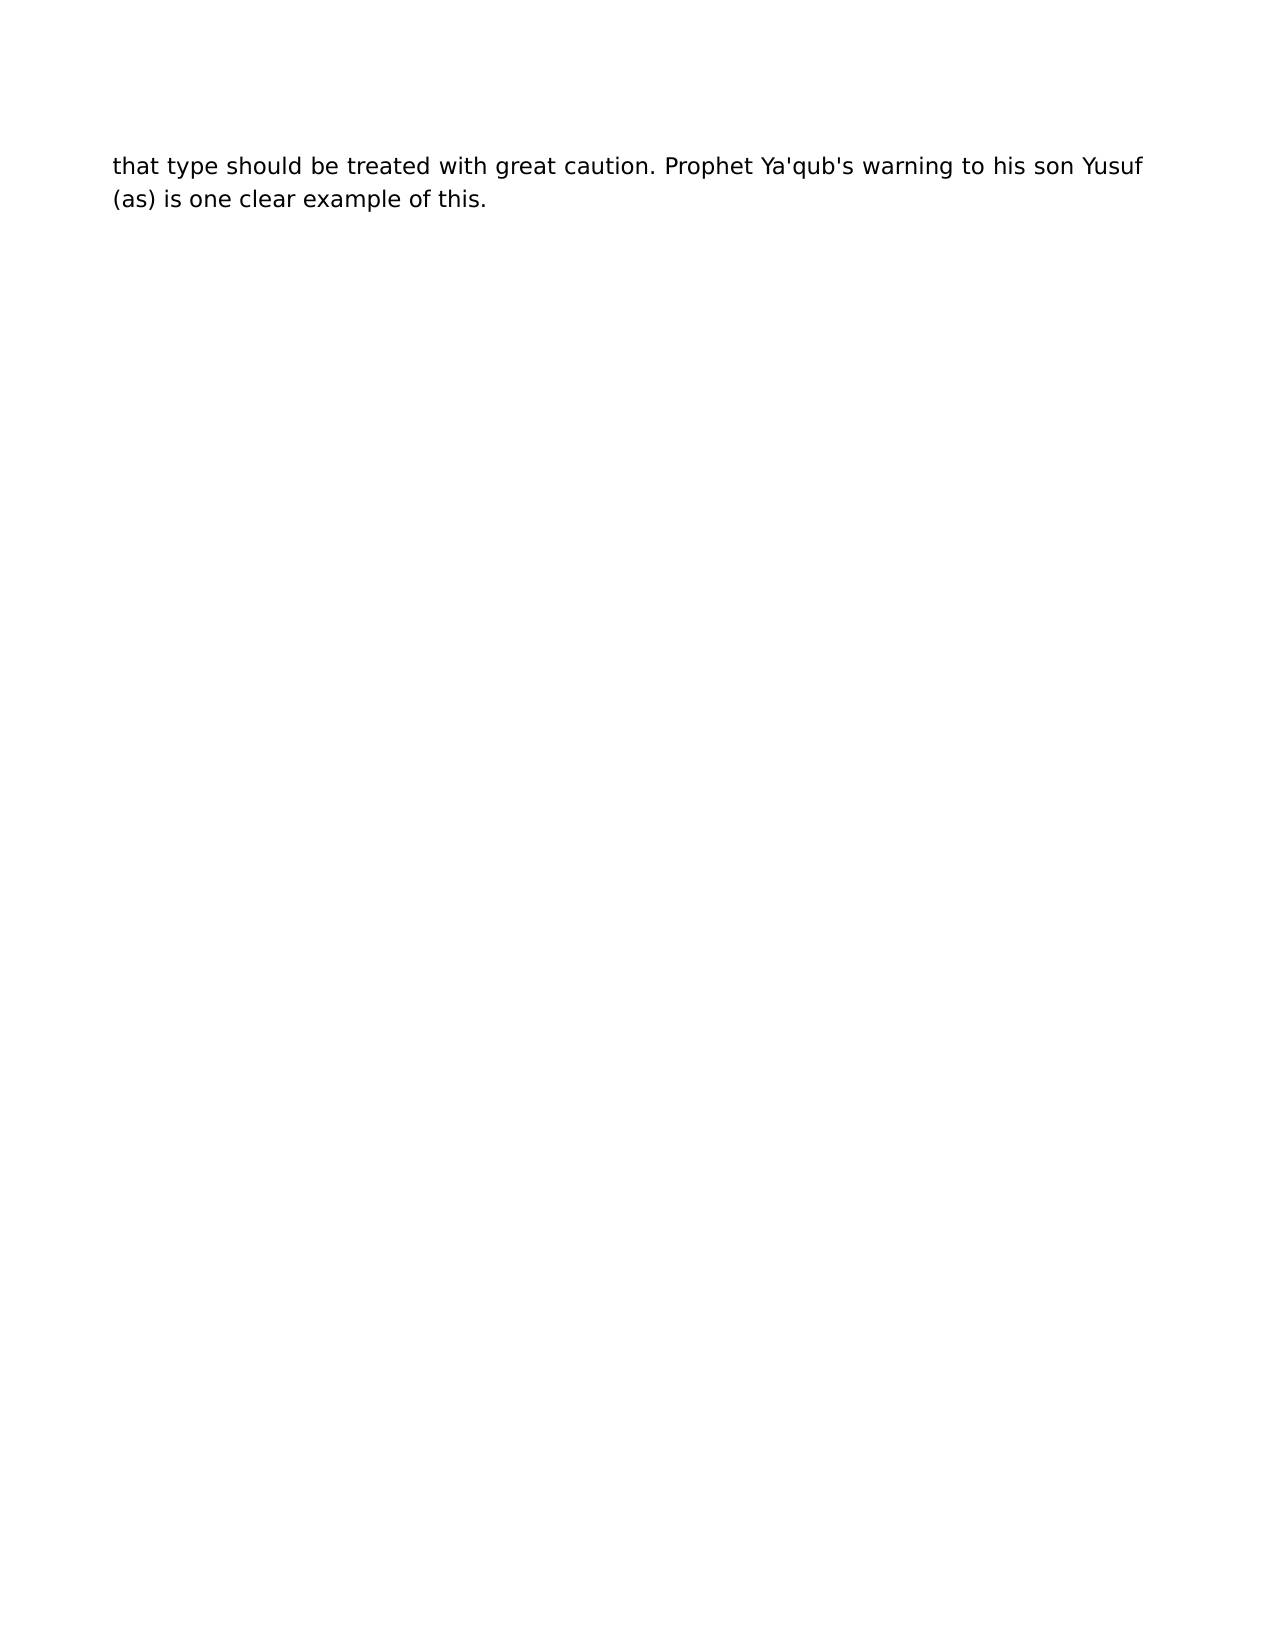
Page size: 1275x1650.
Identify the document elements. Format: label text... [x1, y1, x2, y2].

text that type should be treated with great caution. Prophet Ya'qub's warning to his son Yusuf (as) is one clear example of this. [112, 148, 1145, 214]
